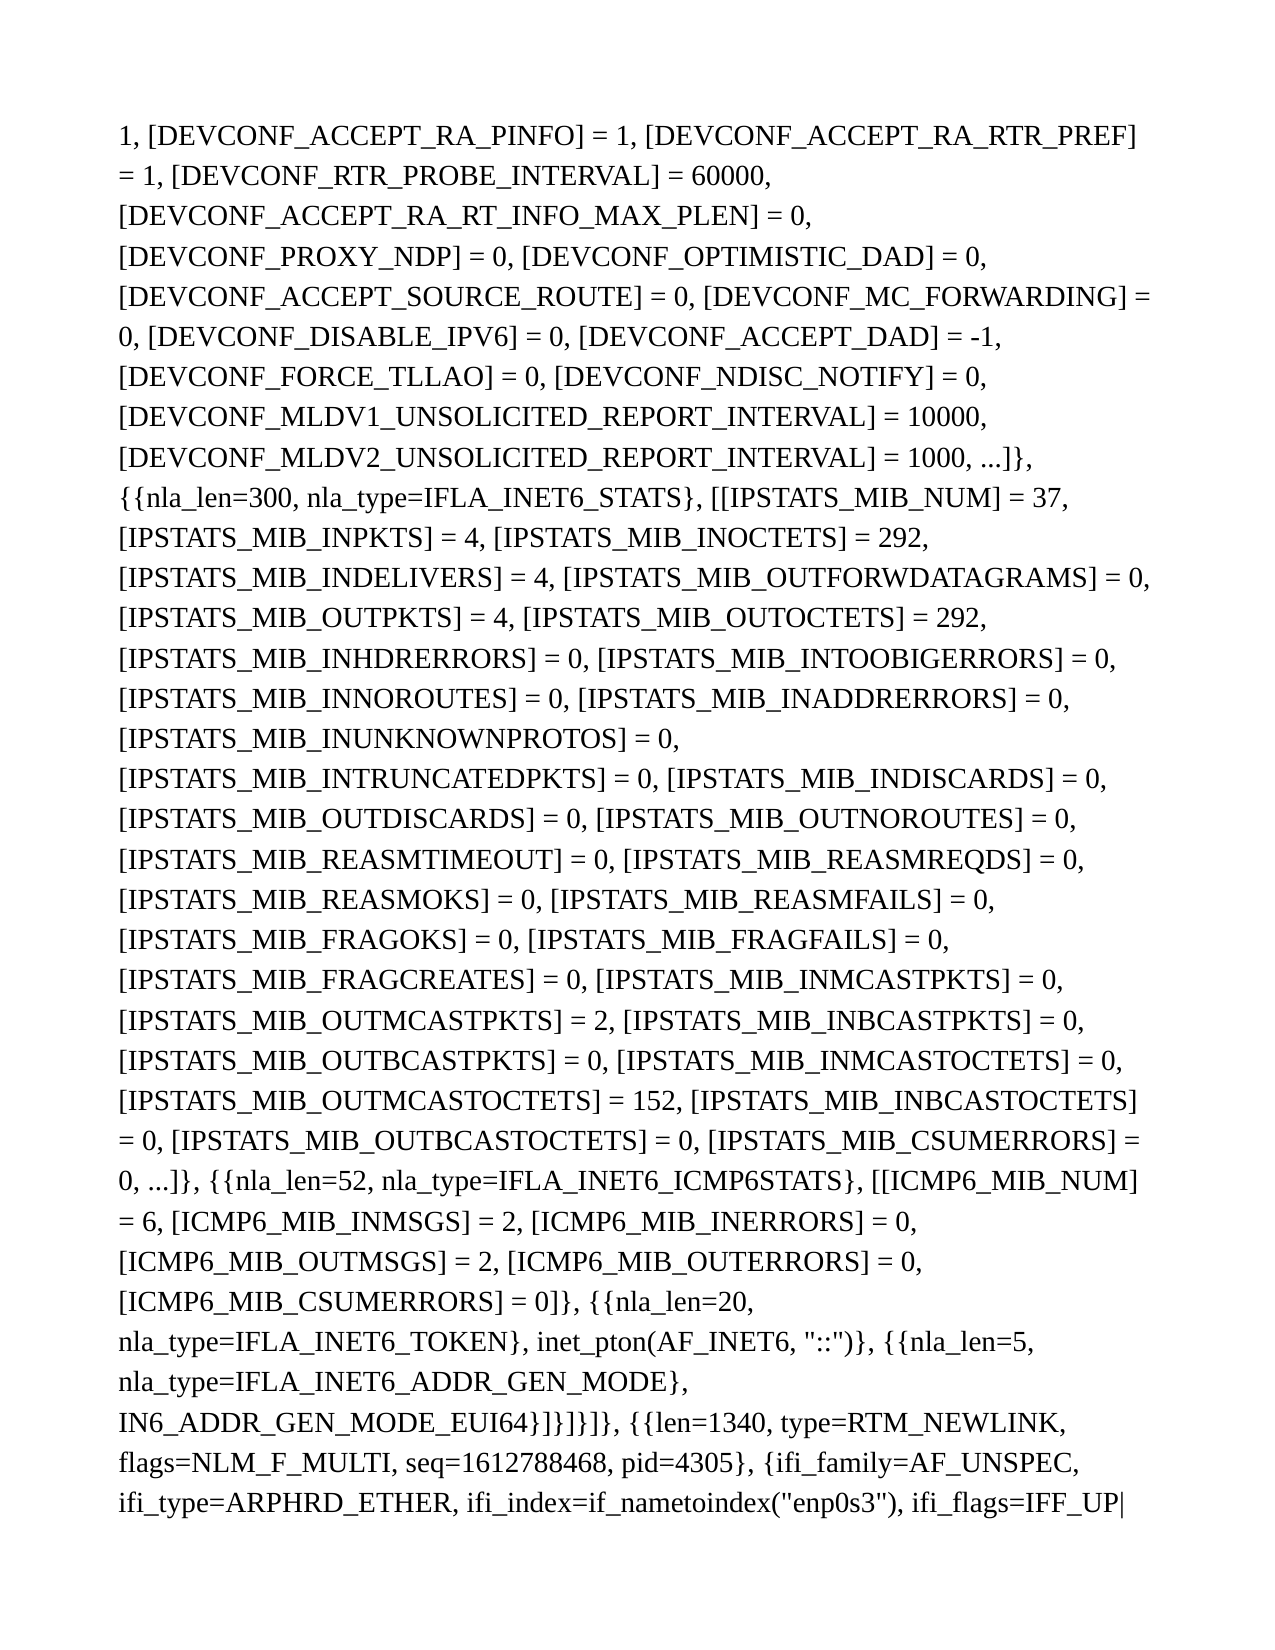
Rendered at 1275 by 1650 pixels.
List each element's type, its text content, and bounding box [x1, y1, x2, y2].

text 1, [DEVCONF_ACCEPT_RA_PINFO] = 1, [DEVCONF_ACCEPT_RA_RTR_PREF] = 1, [DEVCONF_RTR_PROBE_INTERVAL] = 60000, [DEVCONF_ACCEPT_RA_RT_INFO_MAX_PLEN] = 0, [DEVCONF_PROXY_NDP] = 0, [DEVCONF_OPTIMISTIC_DAD] = 0, [DEVCONF_ACCEPT_SOURCE_ROUTE] = 0, [DEVCONF_MC_FORWARDING] = 0, [DEVCONF_DISABLE_IPV6] = 0, [DEVCONF_ACCEPT_DAD] = -1, [DEVCONF_FORCE_TLLAO] = 0, [DEVCONF_NDISC_NOTIFY] = 0, [DEVCONF_MLDV1_UNSOLICITED_REPORT_INTERVAL] = 10000, [DEVCONF_MLDV2_UNSOLICITED_REPORT_INTERVAL] = 1000, ...]}, {{nla_len=300, nla_type=IFLA_INET6_STATS}, [[IPSTATS_MIB_NUM] = 37, [IPSTATS_MIB_INPKTS] = 4, [IPSTATS_MIB_INOCTETS] = 292, [IPSTATS_MIB_INDELIVERS] = 4, [IPSTATS_MIB_OUTFORWDATAGRAMS] = 0, [IPSTATS_MIB_OUTPKTS] = 4, [IPSTATS_MIB_OUTOCTETS] = 292, [IPSTATS_MIB_INHDRERRORS] = 0, [IPSTATS_MIB_INTOOBIGERRORS] = 0, [IPSTATS_MIB_INNOROUTES] = 0, [IPSTATS_MIB_INADDRERRORS] = 0, [IPSTATS_MIB_INUNKNOWNPROTOS] = 0, [IPSTATS_MIB_INTRUNCATEDPKTS] = 0, [IPSTATS_MIB_INDISCARDS] = 0, [IPSTATS_MIB_OUTDISCARDS] = 0, [IPSTATS_MIB_OUTNOROUTES] = 0, [IPSTATS_MIB_REASMTIMEOUT] = 0, [IPSTATS_MIB_REASMREQDS] = 0, [IPSTATS_MIB_REASMOKS] = 0, [IPSTATS_MIB_REASMFAILS] = 0, [IPSTATS_MIB_FRAGOKS] = 0, [IPSTATS_MIB_FRAGFAILS] = 0, [IPSTATS_MIB_FRAGCREATES] = 0, [IPSTATS_MIB_INMCASTPKTS] = 0, [IPSTATS_MIB_OUTMCASTPKTS] = 2, [IPSTATS_MIB_INBCASTPKTS] = 0, [IPSTATS_MIB_OUTBCASTPKTS] = 0, [IPSTATS_MIB_INMCASTOCTETS] = 0, [IPSTATS_MIB_OUTMCASTOCTETS] = 152, [IPSTATS_MIB_INBCASTOCTETS] = 0, [IPSTATS_MIB_OUTBCASTOCTETS] = 0, [IPSTATS_MIB_CSUMERRORS] = 0, ...]}, {{nla_len=52, nla_type=IFLA_INET6_ICMP6STATS}, [[ICMP6_MIB_NUM] = 6, [ICMP6_MIB_INMSGS] = 2, [ICMP6_MIB_INERRORS] = 0, [ICMP6_MIB_OUTMSGS] = 2, [ICMP6_MIB_OUTERRORS] = 0, [ICMP6_MIB_CSUMERRORS] = 0]}, {{nla_len=20, nla_type=IFLA_INET6_TOKEN}, inet_pton(AF_INET6, "::")}, {{nla_len=5, nla_type=IFLA_INET6_ADDR_GEN_MODE}, IN6_ADDR_GEN_MODE_EUI64}]}]}]}, {{len=1340, type=RTM_NEWLINK, flags=NLM_F_MULTI, seq=1612788468, pid=4305}, {ifi_family=AF_UNSPEC, ifi_type=ARPHRD_ETHER, ifi_index=if_nametoindex("enp0s3"), ifi_flags=IFF_UP| [118, 118, 1157, 1519]
